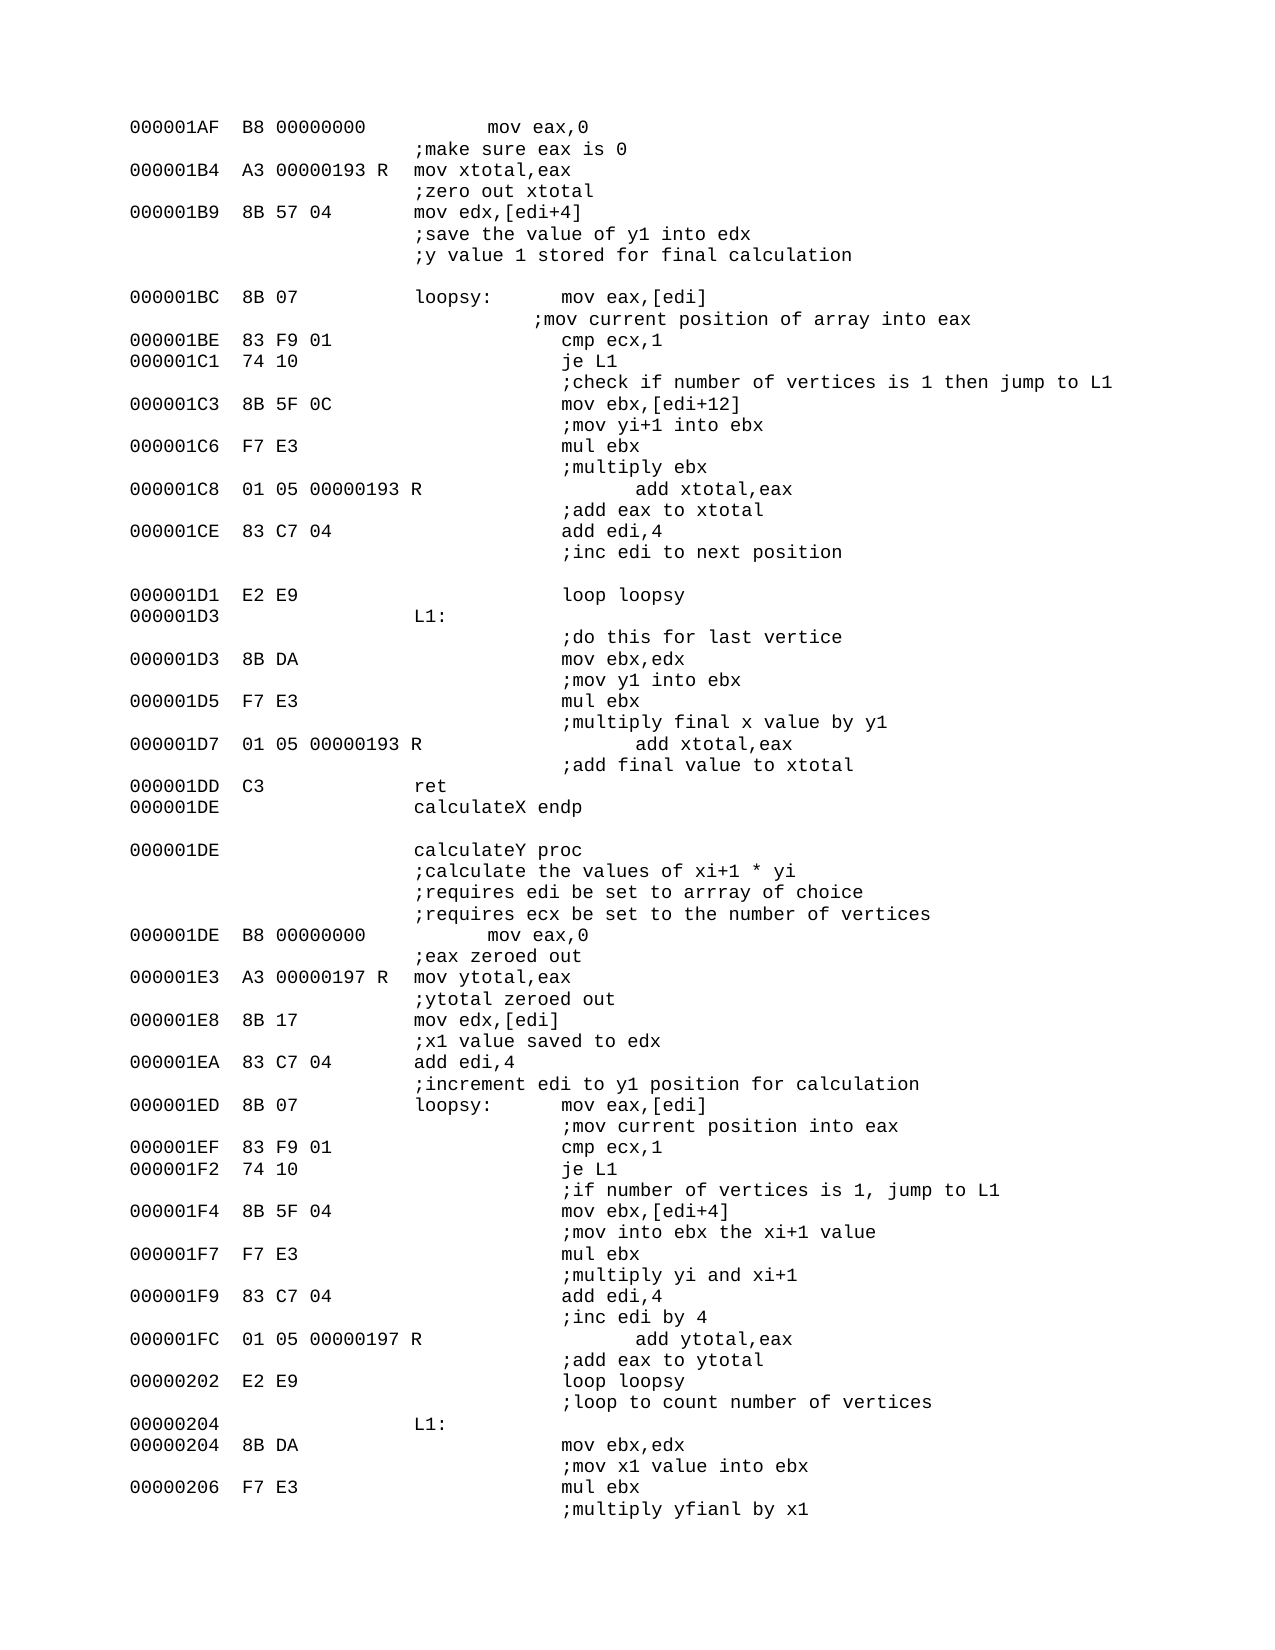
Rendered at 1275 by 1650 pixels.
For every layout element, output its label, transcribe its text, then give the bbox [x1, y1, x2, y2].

text 00000202 E2 E9 loop loopsy [118, 1372, 1157, 1393]
text 000001DD C3 ret [118, 777, 1157, 798]
text 000001BE 83 F9 01 cmp ecx,1 [118, 331, 1157, 352]
text 000001C6 F7 E3 mul ebx [118, 437, 1157, 458]
text ;mov into ebx the xi+1 value [118, 1223, 1157, 1244]
text 000001C1 74 10 je L1 [118, 352, 1157, 373]
text 000001DE B8 00000000 mov eax,0 [118, 926, 1157, 947]
text 000001B4 A3 00000193 R mov xtotal,eax [118, 161, 1157, 182]
text ;zero out xtotal [118, 182, 1157, 203]
text ;multiply yfianl by x1 [118, 1499, 1157, 1521]
text ;ytotal zeroed out [118, 989, 1157, 1011]
text 000001D7 01 05 00000193 R add xtotal,eax [118, 734, 1157, 756]
text ;mov yi+1 into ebx [118, 416, 1157, 437]
text ;if number of vertices is 1, jump to L1 [118, 1181, 1157, 1202]
text 000001EA 83 C7 04 add edi,4 [118, 1053, 1157, 1074]
text 000001DE calculateY proc [118, 841, 1157, 862]
text 000001D1 E2 E9 loop loopsy [118, 586, 1157, 607]
text ;eax zeroed out [118, 947, 1157, 968]
text ;make sure eax is 0 [118, 139, 1157, 161]
text 00000204 L1: [118, 1414, 1157, 1436]
text ;add final value to xtotal [118, 756, 1157, 777]
text ;requires ecx be set to the number of vertices [118, 904, 1157, 926]
text ;mov current position into eax [118, 1117, 1157, 1138]
text ;mov y1 into ebx [118, 671, 1157, 692]
text 000001F4 8B 5F 04 mov ebx,[edi+4] [118, 1202, 1157, 1223]
text ;multiply final x value by y1 [118, 713, 1157, 734]
text ;inc edi to next position [118, 543, 1157, 564]
text 000001E8 8B 17 mov edx,[edi] [118, 1011, 1157, 1032]
text ;mov x1 value into ebx [118, 1457, 1157, 1478]
text ;y value 1 stored for final calculation [118, 246, 1157, 267]
text 000001BC 8B 07 loopsy: mov eax,[edi] [118, 288, 1157, 309]
text ;inc edi by 4 [118, 1308, 1157, 1329]
text 000001F9 83 C7 04 add edi,4 [118, 1287, 1157, 1308]
text 000001AF B8 00000000 mov eax,0 [118, 118, 1157, 139]
text 00000204 8B DA mov ebx,edx [118, 1436, 1157, 1457]
text 000001D3 8B DA mov ebx,edx [118, 649, 1157, 671]
text 00000206 F7 E3 mul ebx [118, 1478, 1157, 1499]
text ;increment edi to y1 position for calculation [118, 1074, 1157, 1096]
text 000001D3 L1: [118, 607, 1157, 628]
text ;mov current position of array into eax [118, 309, 1157, 331]
text 000001EF 83 F9 01 cmp ecx,1 [118, 1138, 1157, 1159]
text ;do this for last vertice [118, 628, 1157, 649]
text ;calculate the values of xi+1 * yi [118, 862, 1157, 883]
text 000001F7 F7 E3 mul ebx [118, 1244, 1157, 1266]
text ;loop to count number of vertices [118, 1393, 1157, 1414]
text 000001D5 F7 E3 mul ebx [118, 692, 1157, 713]
text 000001C8 01 05 00000193 R add xtotal,eax [118, 479, 1157, 501]
text ;check if number of vertices is 1 then jump to L1 [118, 373, 1157, 394]
text ;requires edi be set to arrray of choice [118, 883, 1157, 904]
text ;add eax to ytotal [118, 1351, 1157, 1372]
text ;add eax to xtotal [118, 501, 1157, 522]
text 000001ED 8B 07 loopsy: mov eax,[edi] [118, 1096, 1157, 1117]
text 000001C3 8B 5F 0C mov ebx,[edi+12] [118, 394, 1157, 416]
text 000001DE calculateX endp [118, 798, 1157, 819]
text 000001FC 01 05 00000197 R add ytotal,eax [118, 1329, 1157, 1351]
text 000001CE 83 C7 04 add edi,4 [118, 522, 1157, 543]
text 000001F2 74 10 je L1 [118, 1159, 1157, 1181]
text ;multiply ebx [118, 458, 1157, 479]
text ;x1 value saved to edx [118, 1032, 1157, 1053]
text 000001E3 A3 00000197 R mov ytotal,eax [118, 968, 1157, 989]
text ;multiply yi and xi+1 [118, 1266, 1157, 1287]
text ;save the value of y1 into edx [118, 224, 1157, 246]
text 000001B9 8B 57 04 mov edx,[edi+4] [118, 203, 1157, 224]
